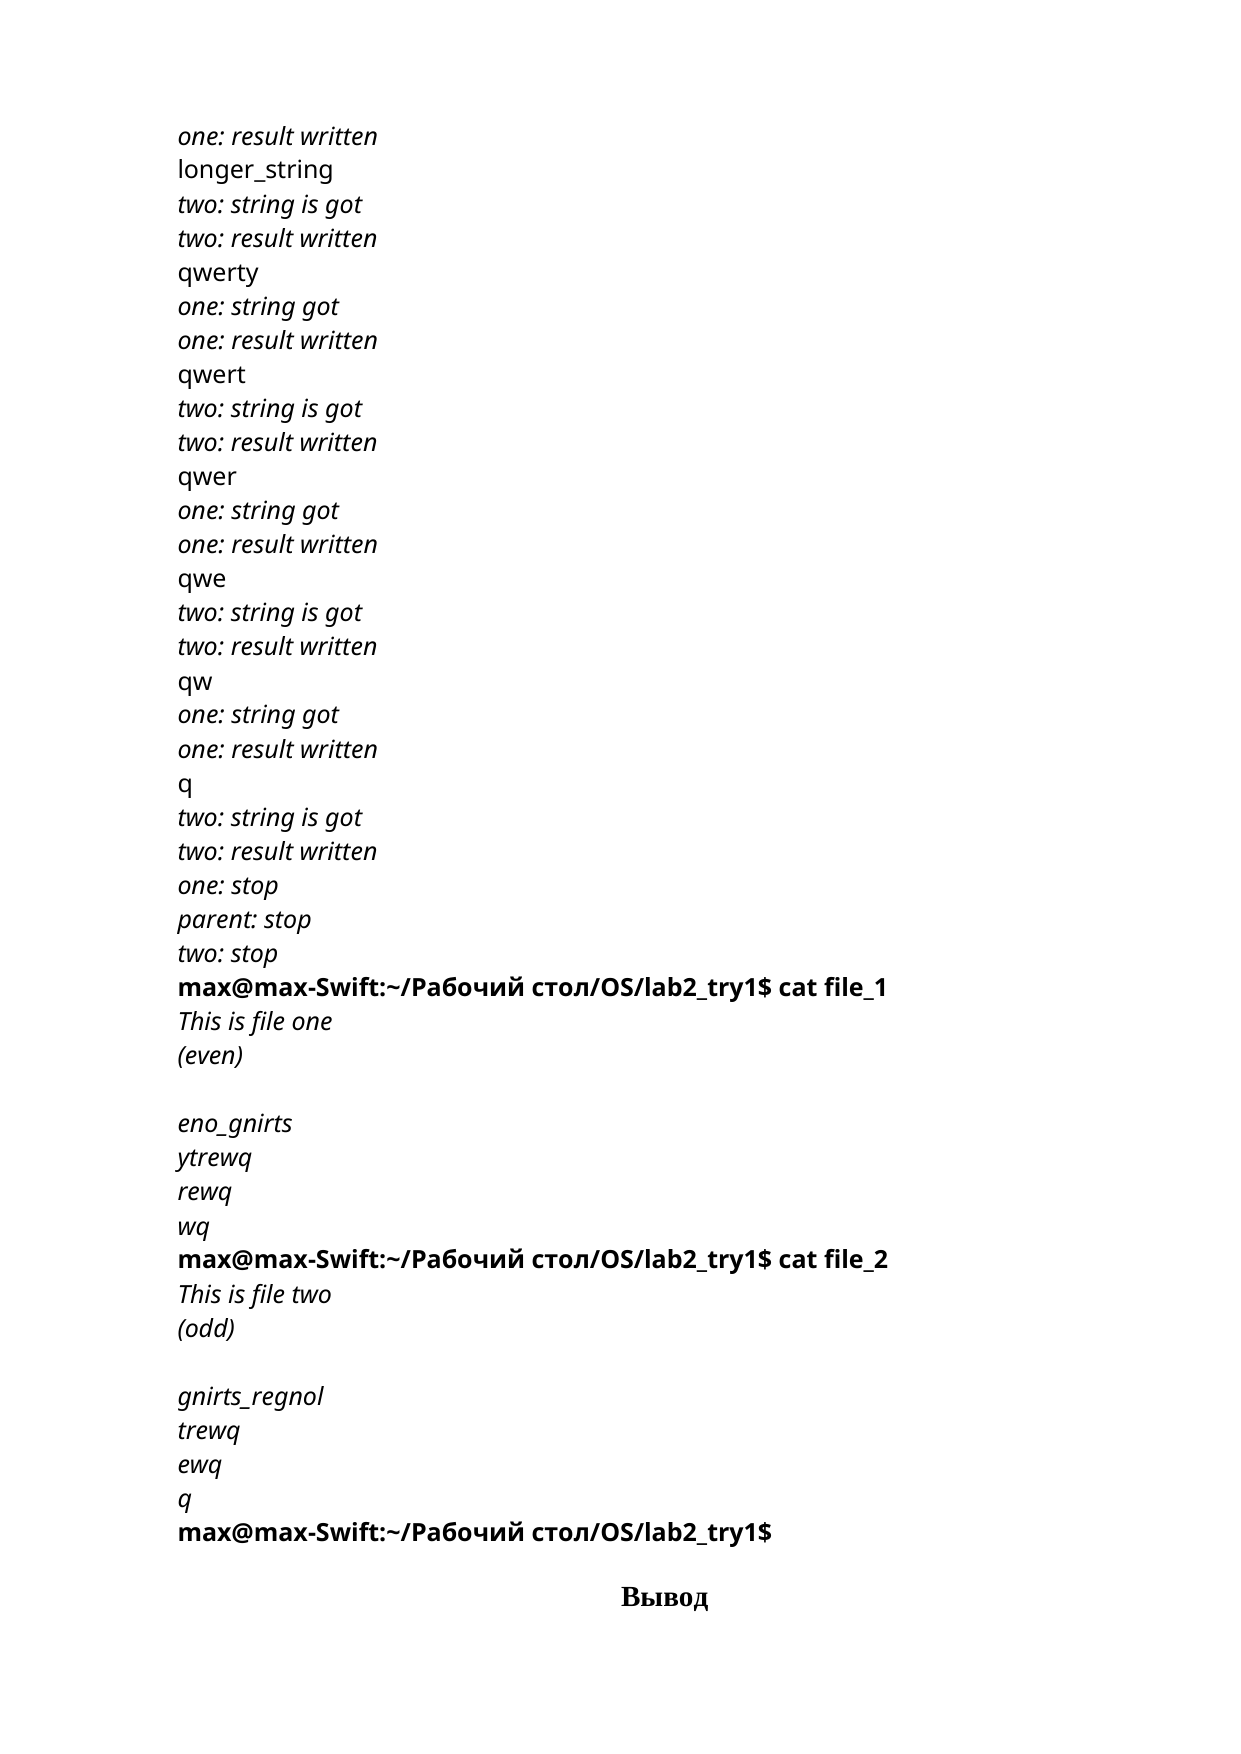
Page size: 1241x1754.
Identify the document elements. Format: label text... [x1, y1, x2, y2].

text This is file one [177, 1004, 1152, 1038]
text qwe [177, 561, 1152, 595]
text max@max-Swift:~/Рабочий стол/OS/lab2_try1$ cat file_2 [177, 1242, 1152, 1276]
text max@max-Swift:~/Рабочий стол/OS/lab2_try1$ [177, 1515, 1152, 1549]
text wq [177, 1208, 1152, 1242]
text two: string is got [177, 391, 1152, 425]
text two: result written [177, 220, 1152, 254]
text max@max-Swift:~/Рабочий стол/OS/lab2_try1$ cat file_1 [177, 970, 1152, 1004]
text q [177, 765, 1152, 799]
text (even) [177, 1038, 1152, 1072]
text two: stop [177, 936, 1152, 970]
text one: result written [177, 118, 1152, 152]
text qw [177, 663, 1152, 697]
text parent: stop [177, 902, 1152, 936]
text gnirts_regnol [177, 1378, 1152, 1412]
text eno_gnirts [177, 1106, 1152, 1140]
text two: result written [177, 629, 1152, 663]
text two: result written [177, 833, 1152, 867]
text (odd) [177, 1310, 1152, 1344]
text one: result written [177, 731, 1152, 765]
text ewq [177, 1447, 1152, 1481]
text qwerty [177, 254, 1152, 288]
text one: result written [177, 527, 1152, 561]
text This is file two [177, 1276, 1152, 1310]
text trewq [177, 1412, 1152, 1447]
text two: result written [177, 425, 1152, 459]
text one: stop [177, 867, 1152, 902]
text one: string got [177, 493, 1152, 527]
text qwert [177, 357, 1152, 391]
text q [177, 1481, 1152, 1515]
text Вывод [177, 1579, 1152, 1612]
text ytrewq [177, 1140, 1152, 1174]
text two: string is got [177, 799, 1152, 833]
text two: string is got [177, 595, 1152, 629]
text qwer [177, 459, 1152, 493]
text one: string got [177, 697, 1152, 731]
text two: string is got [177, 186, 1152, 220]
text one: string got [177, 288, 1152, 322]
text longer_string [177, 152, 1152, 186]
text one: result written [177, 322, 1152, 357]
text rewq [177, 1174, 1152, 1208]
